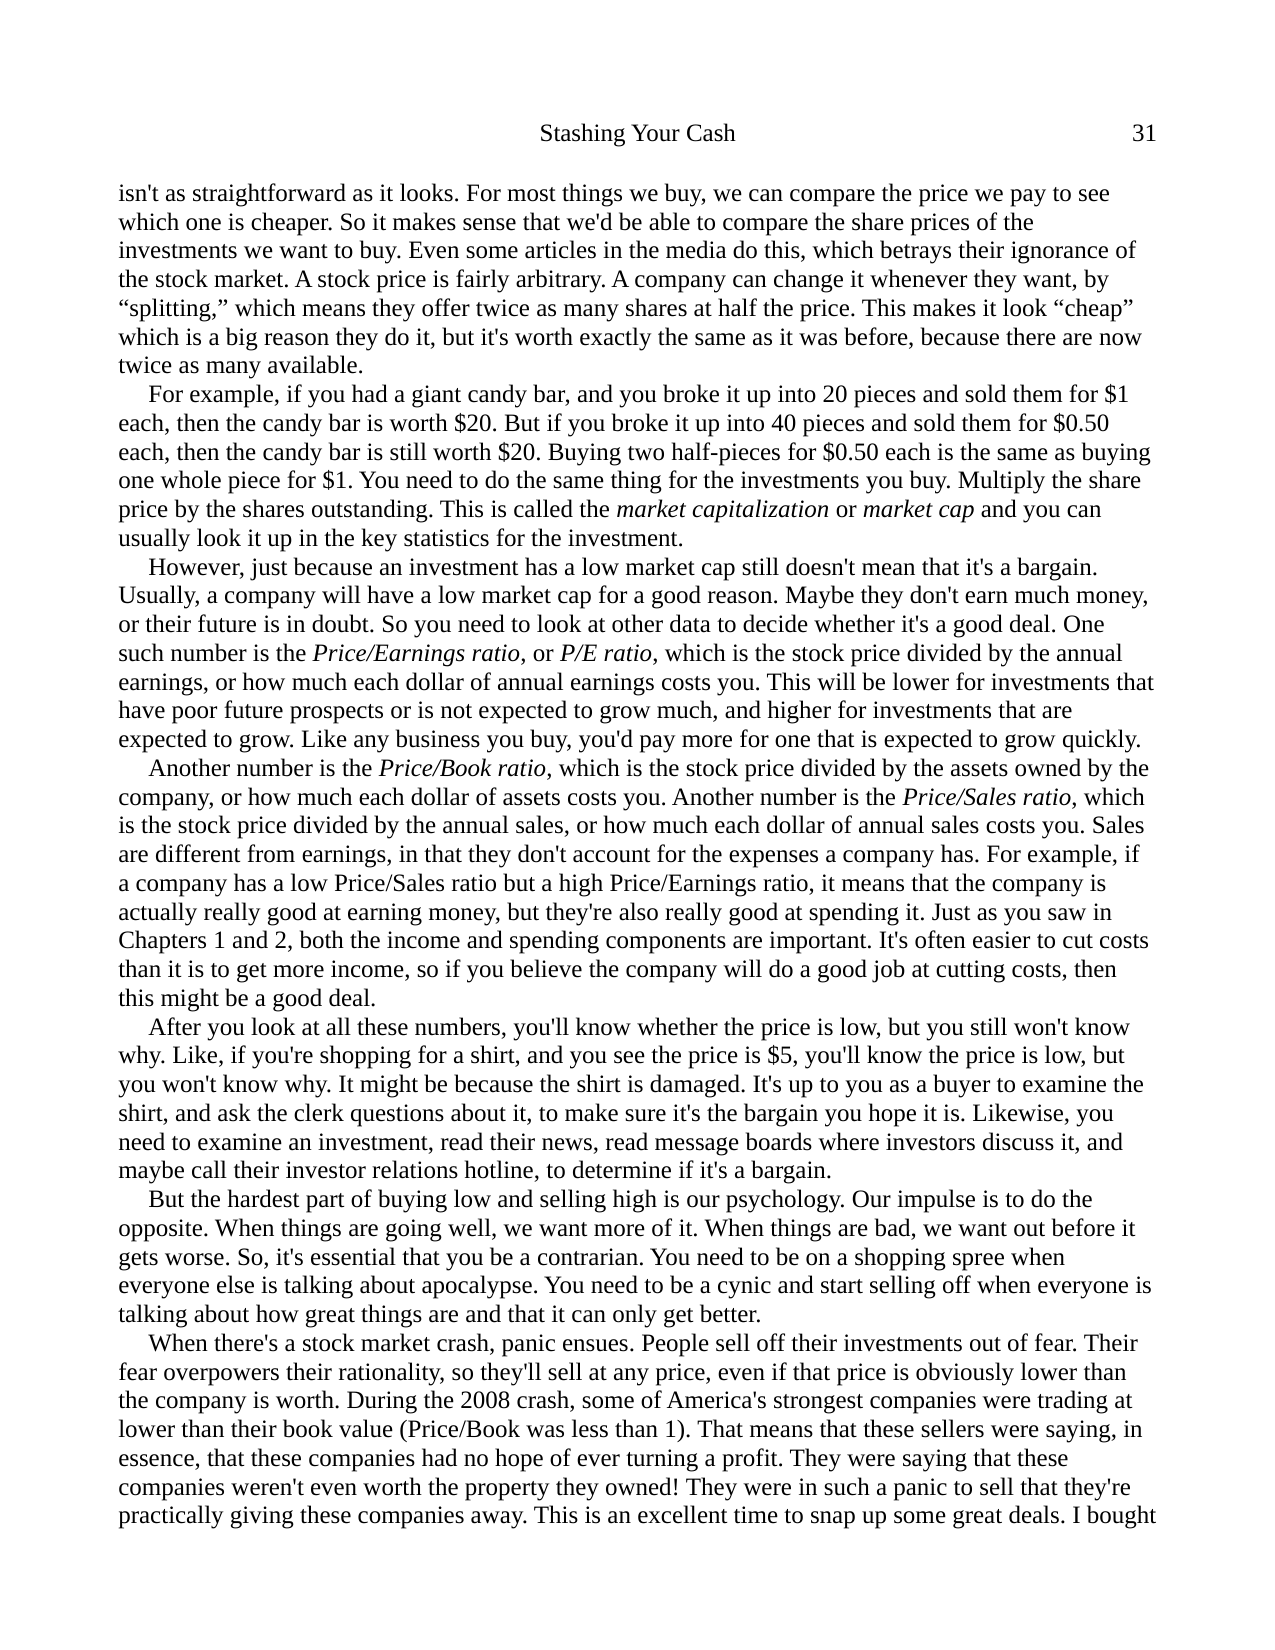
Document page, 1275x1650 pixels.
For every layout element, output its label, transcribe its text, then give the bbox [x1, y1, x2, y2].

text For example, if you had a giant candy bar, and you broke it up into 20 pieces and sold them for $1 each, then the candy bar is worth $20. But if you broke it up into 40 pieces and sold them for $0.50 each, then the candy bar is still worth $20. Buying two half-pieces for $0.50 each is the same as buying one whole piece for $1. You need to do the same thing for the investments you buy. Multiply the share price by the shares outstanding. This is called the market capitalization or market cap and you can usually look it up in the key statistics for the investment. [118, 379, 1157, 552]
text But the hardest part of buying low and selling high is our psychology. Our impulse is to do the opposite. When things are going well, we want more of it. When things are bad, we want out before it gets worse. So, it's essential that you be a contrarian. You need to be on a shopping spree when everyone else is talking about apocalypse. You need to be a cynic and start selling off when everyone is talking about how great things are and that it can only get better. [118, 1184, 1157, 1328]
text After you look at all these numbers, you'll know whether the price is low, but you still won't know why. Like, if you're shopping for a shirt, and you see the price is $5, you'll know the price is low, but you won't know why. It might be because the shirt is damaged. It's up to you as a buyer to examine the shirt, and ask the clerk questions about it, to make sure it's the bargain you hope it is. Likewise, you need to examine an investment, read their news, read message boards where investors discuss it, and maybe call their investor relations hotline, to determine if it's a bargain. [118, 1012, 1157, 1184]
text When there's a stock market crash, panic ensues. People sell off their investments out of fear. Their fear overpowers their rationality, so they'll sell at any price, even if that price is obviously lower than the company is worth. During the 2008 crash, some of America's strongest companies were trading at lower than their book value (Price/Book was less than 1). That means that these sellers were saying, in essence, that these companies had no hope of ever turning a profit. They were saying that these companies weren't even worth the property they owned! They were in such a panic to sell that they're practically giving these companies away. This is an excellent time to snap up some great deals. I bought [118, 1328, 1157, 1529]
text However, just because an investment has a low market cap still doesn't mean that it's a bargain. Usually, a company will have a low market cap for a good reason. Maybe they don't earn much money, or their future is in doubt. So you need to look at other data to decide whether it's a good deal. One such number is the Price/Earnings ratio, or P/E ratio, which is the stock price divided by the annual earnings, or how much each dollar of annual earnings costs you. This will be lower for investments that have poor future prospects or is not expected to grow much, and higher for investments that are expected to grow. Like any business you buy, you'd pay more for one that is expected to grow quickly. [118, 552, 1157, 753]
text isn't as straightforward as it looks. For most things we buy, we can compare the price we pay to see which one is cheaper. So it makes sense that we'd be able to compare the share prices of the investments we want to buy. Even some articles in the media do this, which betrays their ignorance of the stock market. A stock price is fairly arbitrary. A company can change it whenever they want, by “splitting,” which means they offer twice as many shares at half the price. This makes it look “cheap” which is a big reason they do it, but it's worth exactly the same as it was before, because there are now twice as many available. [118, 178, 1157, 379]
text Another number is the Price/Book ratio, which is the stock price divided by the assets owned by the company, or how much each dollar of assets costs you. Another number is the Price/Sales ratio, which is the stock price divided by the annual sales, or how much each dollar of annual sales costs you. Sales are different from earnings, in that they don't account for the expenses a company has. For example, if a company has a low Price/Sales ratio but a high Price/Earnings ratio, it means that the company is actually really good at earning money, but they're also really good at spending it. Just as you saw in Chapters 1 and 2, both the income and spending components are important. It's often easier to cut costs than it is to get more income, so if you believe the company will do a good job at cutting costs, then this might be a good deal. [118, 753, 1157, 1012]
